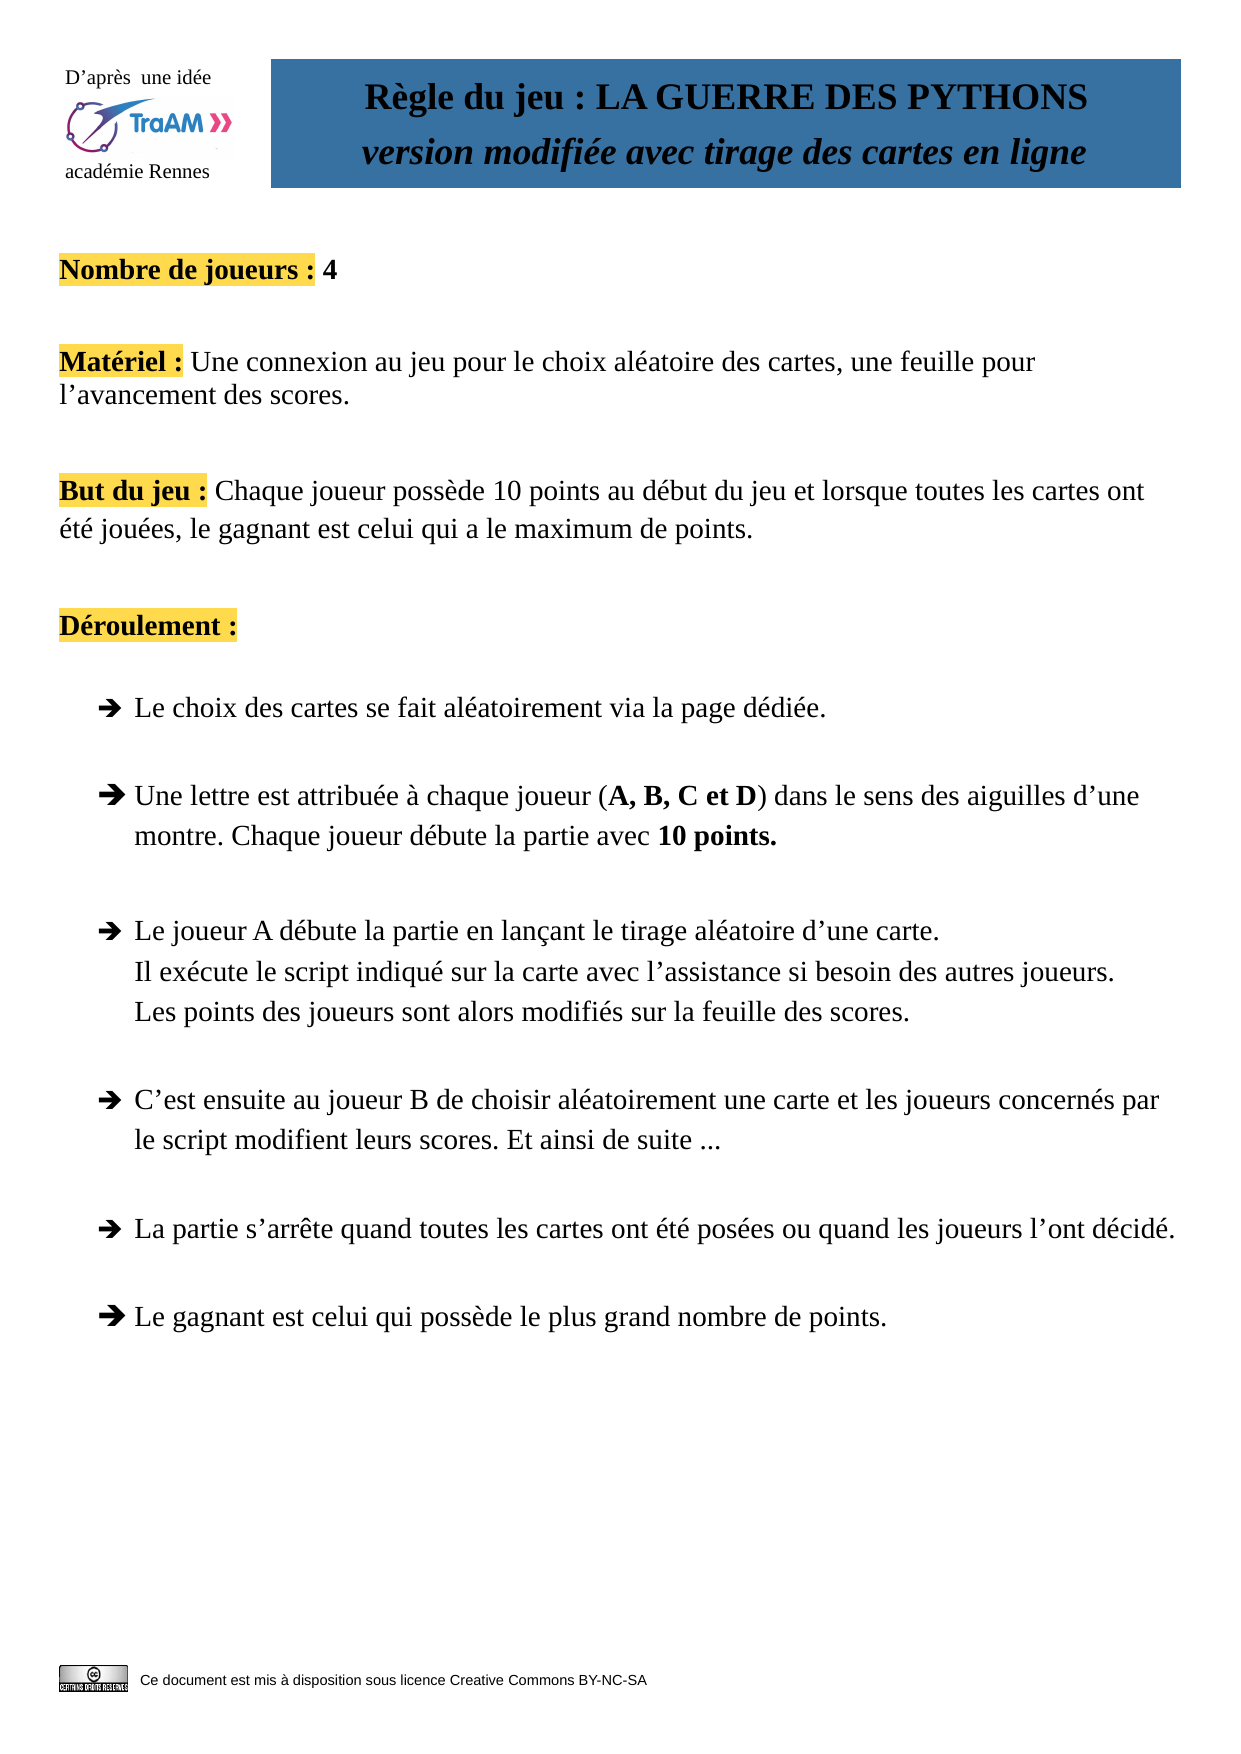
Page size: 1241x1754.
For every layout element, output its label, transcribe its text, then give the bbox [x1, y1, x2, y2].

list Le gagnant est celui qui possède le plus grand nombre de points. [97, 1299, 1181, 1333]
list La partie s’arrête quand toutes les cartes ont été posées ou quand les joueurs l’ont décidé. [97, 1211, 1181, 1279]
list C’est ensuite au joueur B de choisir aléatoirement une carte et les joueurs concernés par le script modifient leurs scores. Et ainsi de suite ... [97, 1082, 1181, 1190]
list Le choix des cartes se fait aléatoirement via la page dédiée. [97, 690, 1181, 758]
text Déroulement : [59, 608, 1181, 642]
text Nombre de joueurs : 4 [59, 252, 1181, 286]
picture [59, 1665, 128, 1692]
list Une lettre est attribuée à chaque joueur (A, B, C et D) dans le sens des aiguilles d’une montre. Chaque joueur débute la partie avec 10 points. [97, 778, 1181, 892]
picture [64, 95, 234, 159]
text But du jeu : Chaque joueur possède 10 points au début du jeu et lorsque toutes les cartes ont été jouées, le gagnant est celui qui a le maximum de points. [59, 473, 1181, 545]
text Matériel : Une connexion au jeu pour le choix aléatoire des cartes, une feuille pour l’avancement des scores. [59, 344, 1181, 411]
list Le joueur A débute la partie en lançant le tirage aléatoire d’une carte. Il exécute le script indiqué sur la carte avec l’assistance si besoin des autres joueurs. Les points des joueurs sont alors modifiés sur la feuille des scores. [97, 913, 1181, 1062]
